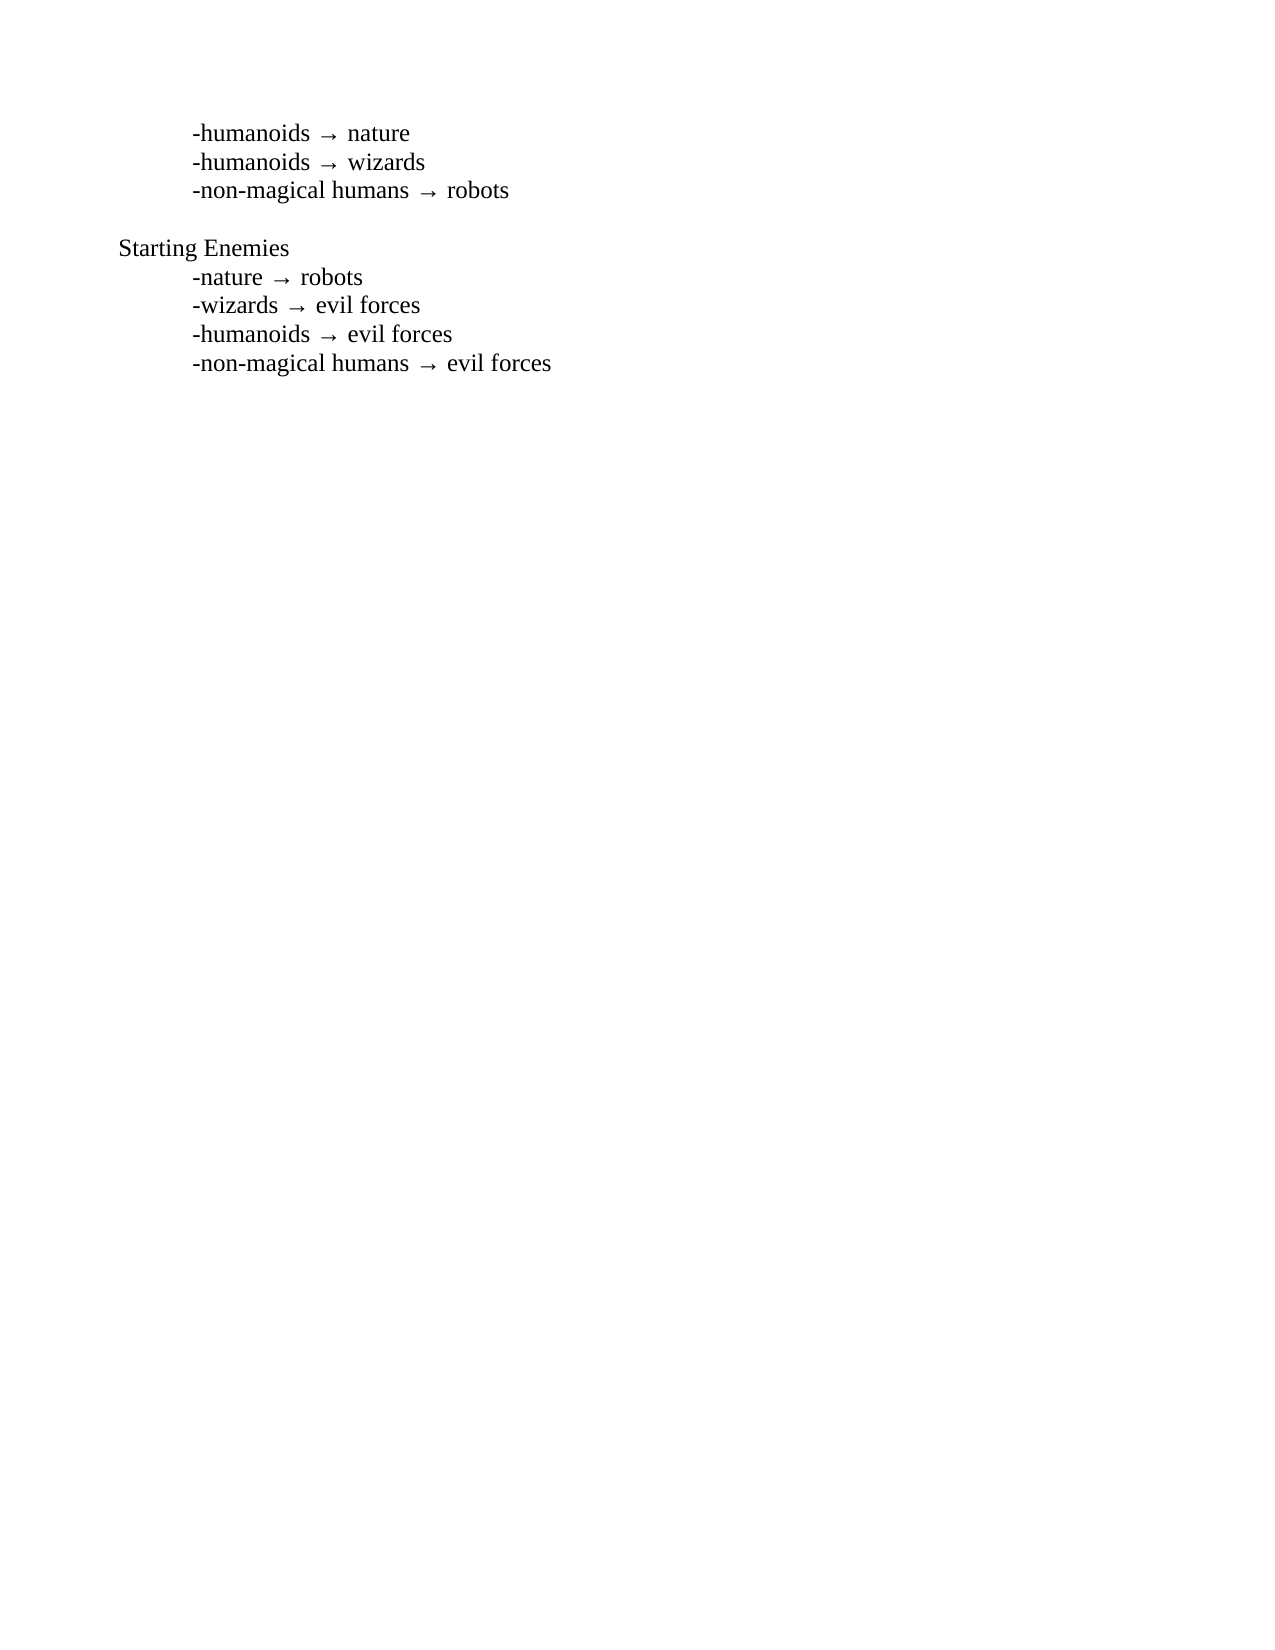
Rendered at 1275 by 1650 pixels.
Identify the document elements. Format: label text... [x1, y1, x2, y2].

text Starting Enemies [118, 233, 1157, 262]
text -humanoids → nature [118, 118, 1157, 147]
text -nature → robots [118, 262, 1157, 291]
text -non-magical humans → robots [118, 176, 1157, 204]
text -non-magical humans → evil forces [118, 348, 1157, 377]
text -humanoids → wizards [118, 147, 1157, 176]
text -humanoids → evil forces [118, 319, 1157, 348]
text -wizards → evil forces [118, 291, 1157, 319]
